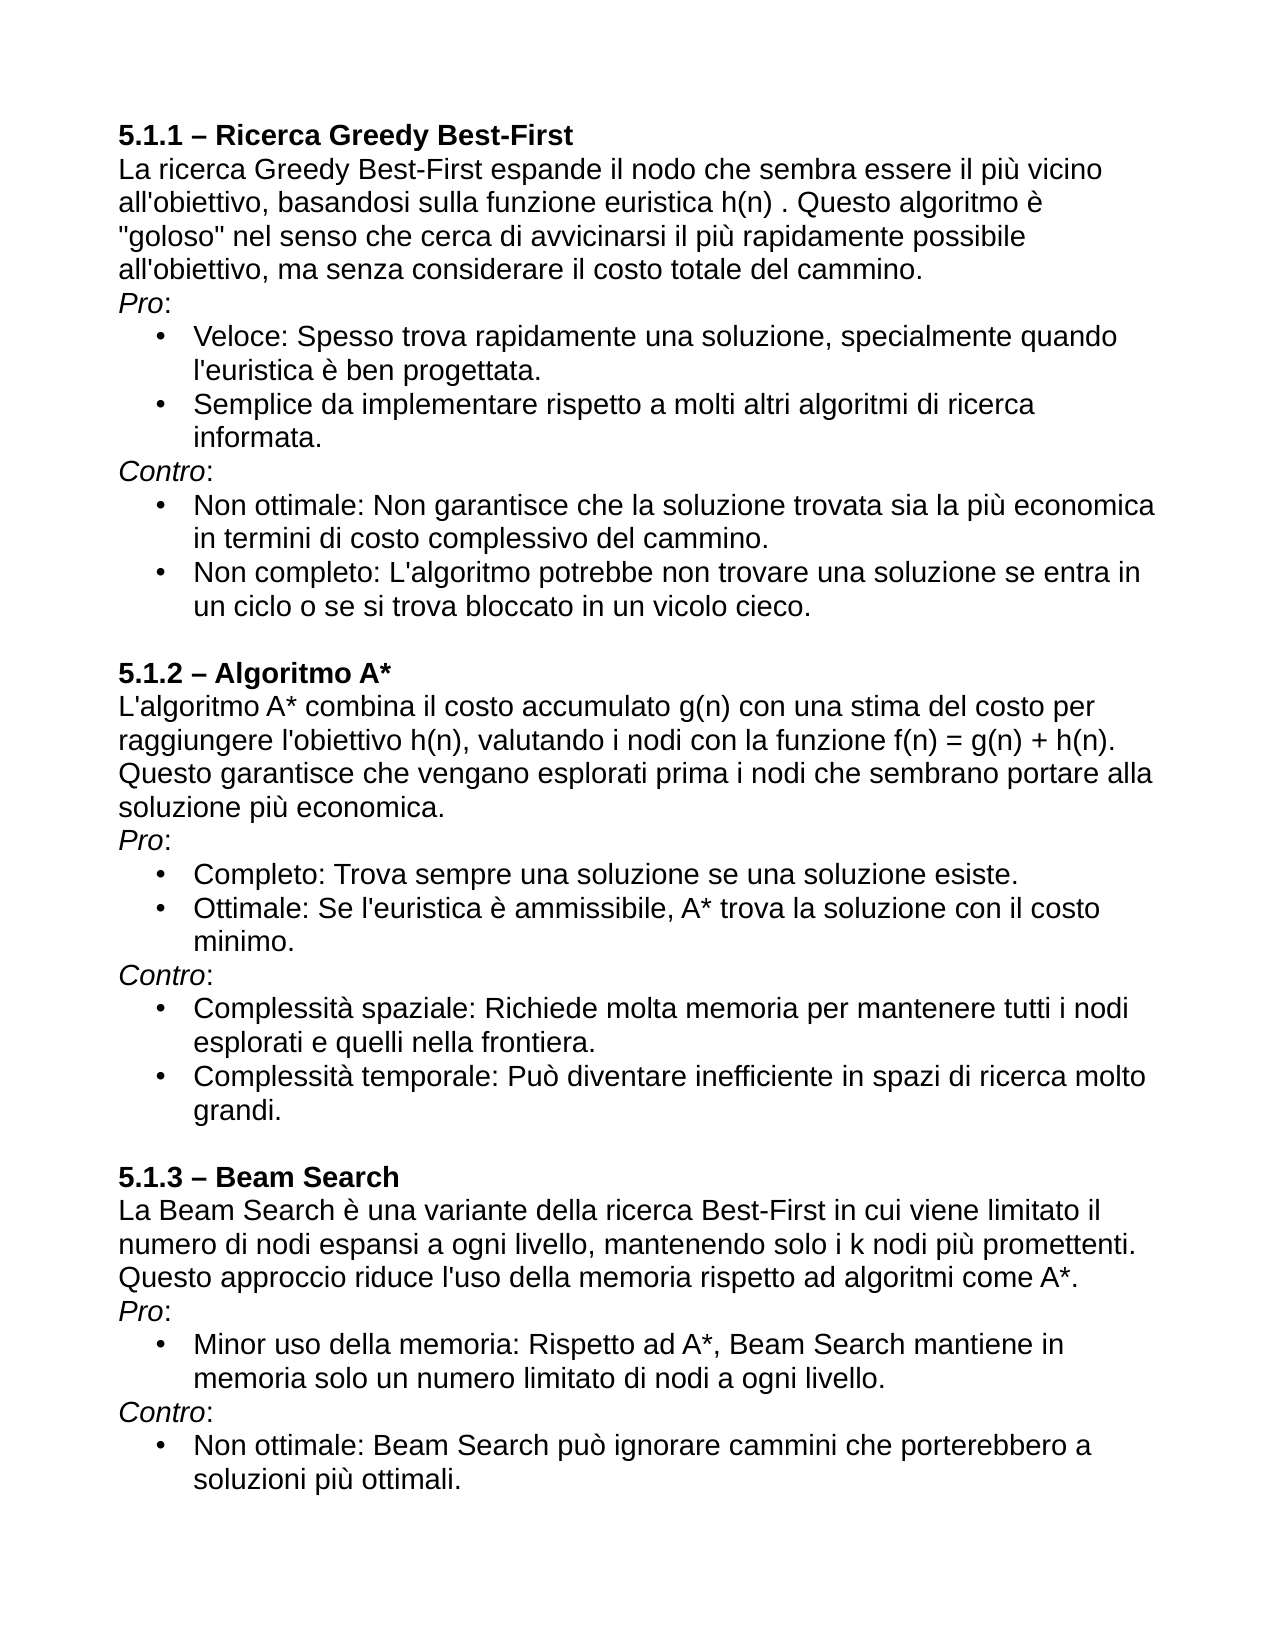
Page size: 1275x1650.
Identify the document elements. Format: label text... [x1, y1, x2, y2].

list Complessità temporale: Può diventare inefficiente in spazi di ricerca molto grandi. [156, 1059, 1157, 1126]
list Non completo: L'algoritmo potrebbe non trovare una soluzione se entra in un ciclo o se si trova bloccato in un vicolo cieco. [156, 555, 1157, 622]
text 5.1.3 – Beam Search [118, 1159, 1157, 1193]
text Contro: [118, 1394, 1157, 1428]
text Pro: [118, 1294, 1157, 1327]
list Complessità spaziale: Richiede molta memoria per mantenere tutti i nodi esplorati e quelli nella frontiera. [156, 991, 1157, 1059]
list Completo: Trova sempre una soluzione se una soluzione esiste. [156, 857, 1157, 891]
list Veloce: Spesso trova rapidamente una soluzione, specialmente quando l'euristica è ben progettata. [156, 319, 1157, 387]
text 5.1.2 – Algoritmo A* [118, 656, 1157, 689]
list Minor uso della memoria: Rispetto ad A*, Beam Search mantiene in memoria solo un numero limitato di nodi a ogni livello. [156, 1327, 1157, 1394]
text 5.1.1 – Ricerca Greedy Best-First [118, 118, 1157, 152]
list Semplice da implementare rispetto a molti altri algoritmi di ricerca informata. [156, 387, 1157, 454]
list Non ottimale: Non garantisce che la soluzione trovata sia la più economica in termini di costo complessivo del cammino. [156, 487, 1157, 555]
text La Beam Search è una variante della ricerca Best-First in cui viene limitato il numero di nodi espansi a ogni livello, mantenendo solo i k nodi più promettenti. Questo approccio riduce l'uso della memoria rispetto ad algoritmi come A*. [118, 1193, 1157, 1294]
list Ottimale: Se l'euristica è ammissibile, A* trova la soluzione con il costo minimo. [156, 891, 1157, 958]
text Contro: [118, 958, 1157, 991]
text Contro: [118, 454, 1157, 487]
text Pro: [118, 286, 1157, 319]
list Non ottimale: Beam Search può ignorare cammini che porterebbero a soluzioni più ottimali. [156, 1428, 1157, 1495]
text L'algoritmo A* combina il costo accumulato g(n) con una stima del costo per raggiungere l'obiettivo h(n), valutando i nodi con la funzione f(n) = g(n) + h(n). Questo garantisce che vengano esplorati prima i nodi che sembrano portare alla soluzione più economica. [118, 689, 1157, 823]
text La ricerca Greedy Best-First espande il nodo che sembra essere il più vicino all'obiettivo, basandosi sulla funzione euristica h(n) . Questo algoritmo è "goloso" nel senso che cerca di avvicinarsi il più rapidamente possibile all'obiettivo, ma senza considerare il costo totale del cammino. [118, 152, 1157, 286]
text Pro: [118, 823, 1157, 857]
